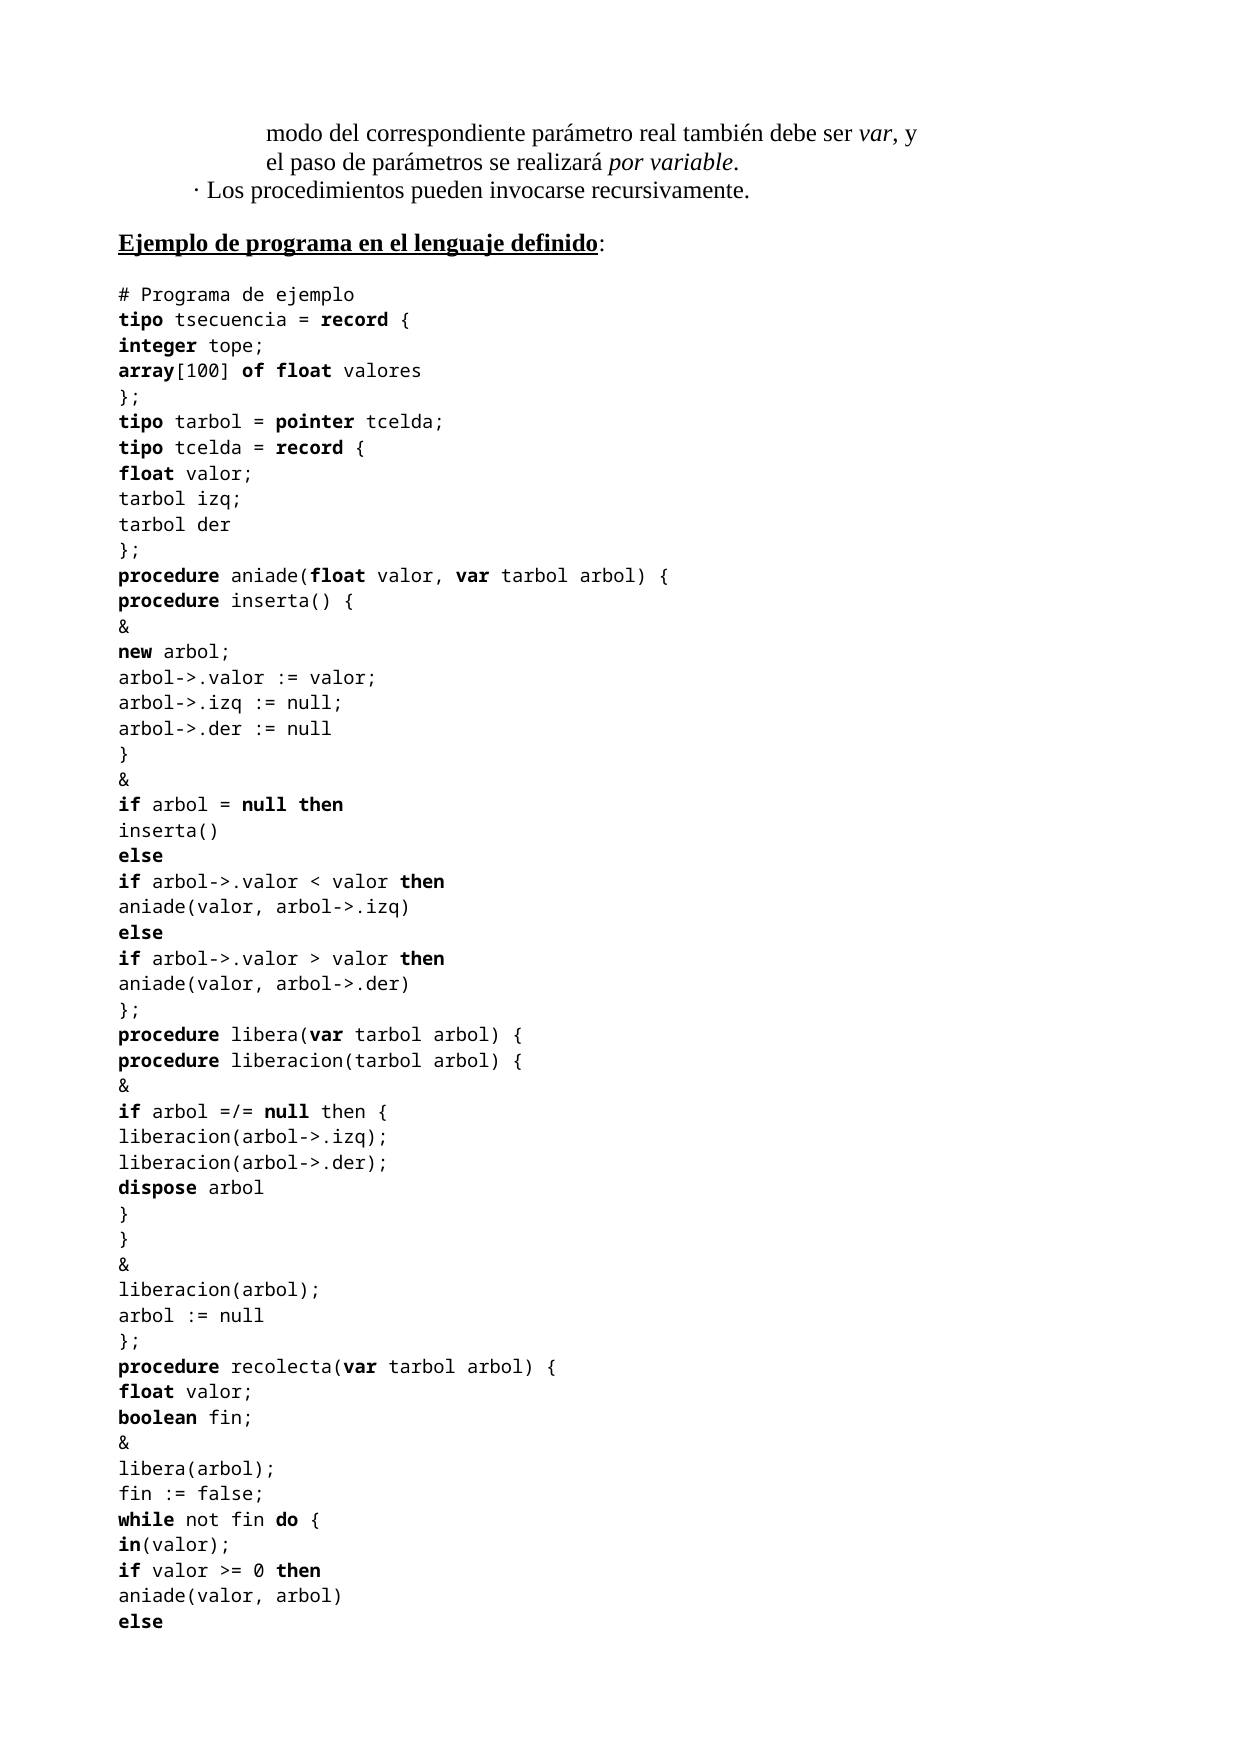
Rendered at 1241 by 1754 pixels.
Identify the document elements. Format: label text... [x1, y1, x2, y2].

text } [118, 1200, 1122, 1226]
text }; [118, 383, 1122, 409]
text arbol->.der := null [118, 715, 1122, 741]
text & [118, 1430, 1122, 1455]
text aniade(valor, arbol->.der) [118, 970, 1122, 996]
text procedure liberacion(tarbol arbol) { [118, 1047, 1122, 1072]
text · Los procedimientos pueden invocarse recursivamente. [118, 176, 1122, 204]
text if arbol->.valor < valor then [118, 868, 1122, 894]
text if arbol = null then [118, 792, 1122, 817]
text & [118, 613, 1122, 638]
text new arbol; [118, 638, 1122, 664]
text el paso de parámetros se realizará por variable. [118, 147, 1122, 176]
text array[100] of float valores [118, 358, 1122, 383]
text arbol->.valor := valor; [118, 664, 1122, 689]
text tipo tarbol = pointer tcelda; [118, 409, 1122, 434]
text boolean fin; [118, 1404, 1122, 1430]
text arbol->.izq := null; [118, 689, 1122, 715]
text integer tope; [118, 332, 1122, 358]
text if arbol =/= null then { [118, 1098, 1122, 1123]
text while not fin do { [118, 1506, 1122, 1532]
text procedure aniade(float valor, var tarbol arbol) { [118, 562, 1122, 587]
text }; [118, 536, 1122, 562]
text if arbol->.valor > valor then [118, 945, 1122, 970]
text tarbol der [118, 511, 1122, 536]
text aniade(valor, arbol) [118, 1583, 1122, 1608]
text procedure recolecta(var tarbol arbol) { [118, 1353, 1122, 1379]
text liberacion(arbol); [118, 1277, 1122, 1302]
text fin := false; [118, 1481, 1122, 1506]
text else [118, 843, 1122, 868]
text Ejemplo de programa en el lenguaje definido: [118, 228, 1122, 257]
text }; [118, 1328, 1122, 1353]
text # Programa de ejemplo [118, 281, 1122, 307]
text tipo tsecuencia = record { [118, 307, 1122, 332]
text inserta() [118, 817, 1122, 843]
text dispose arbol [118, 1174, 1122, 1200]
text & [118, 1072, 1122, 1098]
text float valor; [118, 460, 1122, 485]
text in(valor); [118, 1532, 1122, 1557]
text tipo tcelda = record { [118, 434, 1122, 460]
text }; [118, 996, 1122, 1021]
text } [118, 1226, 1122, 1251]
text aniade(valor, arbol->.izq) [118, 894, 1122, 919]
text & [118, 1251, 1122, 1277]
text procedure inserta() { [118, 587, 1122, 613]
text if valor >= 0 then [118, 1557, 1122, 1583]
text procedure libera(var tarbol arbol) { [118, 1021, 1122, 1047]
text else [118, 1608, 1122, 1634]
text float valor; [118, 1379, 1122, 1404]
text liberacion(arbol->.izq); [118, 1123, 1122, 1149]
text & [118, 766, 1122, 792]
text tarbol izq; [118, 485, 1122, 511]
text arbol := null [118, 1302, 1122, 1328]
text modo del correspondiente parámetro real también debe ser var, y [118, 118, 1122, 147]
text libera(arbol); [118, 1455, 1122, 1481]
text } [118, 741, 1122, 766]
text liberacion(arbol->.der); [118, 1149, 1122, 1174]
text else [118, 919, 1122, 945]
